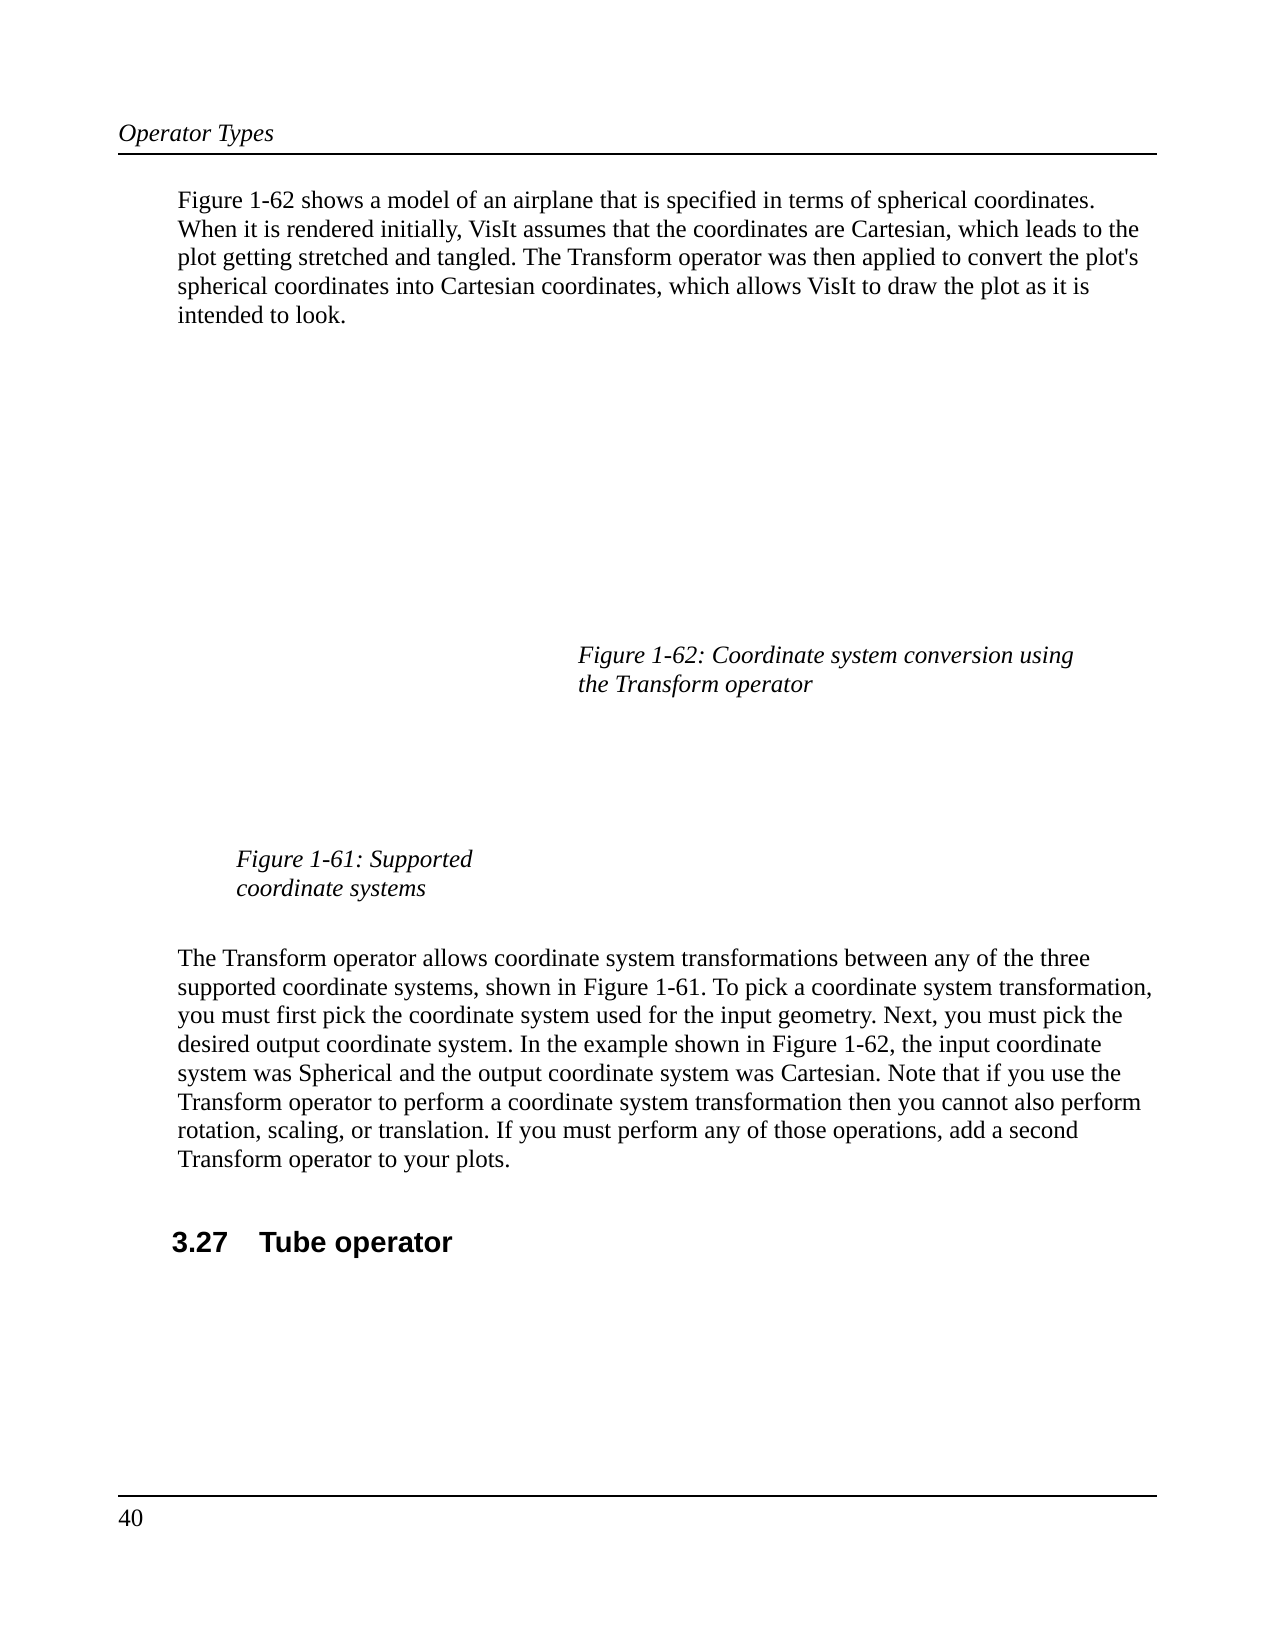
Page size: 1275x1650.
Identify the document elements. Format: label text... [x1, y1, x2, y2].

text Figure 1-62: Supported coordinate systems [236, 371, 536, 902]
text Figure 1-61: Coordinate system conversion using the Transform operator [578, 376, 1103, 698]
subtitle Tube operator [163, 1225, 1157, 1258]
text Figure 1-61 shows a model of an airplane that is specified in terms of spherical coordinates. When it is rendered initially, VisIt assumes that the coordinates are Cartesian, which leads to the plot getting stretched and tangled. The Transform operator was then applied to convert the plot's spherical coordinates into Cartesian coordinates, which allows VisIt to draw the plot as it is intended to look. [177, 185, 1157, 329]
text The Transform operator allows coordinate system transformations between any of the three supported coordinate systems, shown in Figure 1-62. To pick a coordinate system transformation, you must first pick the coordinate system used for the input geometry. Next, you must pick the desired output coordinate system. In the example shown in Figure 1-61, the input coordinate system was Spherical and the output coordinate system was Cartesian. Note that if you use the Transform operator to perform a coordinate system transformation then you cannot also perform rotation, scaling, or translation. If you must perform any of those operations, add a second Transform operator to your plots. [177, 356, 1157, 1173]
